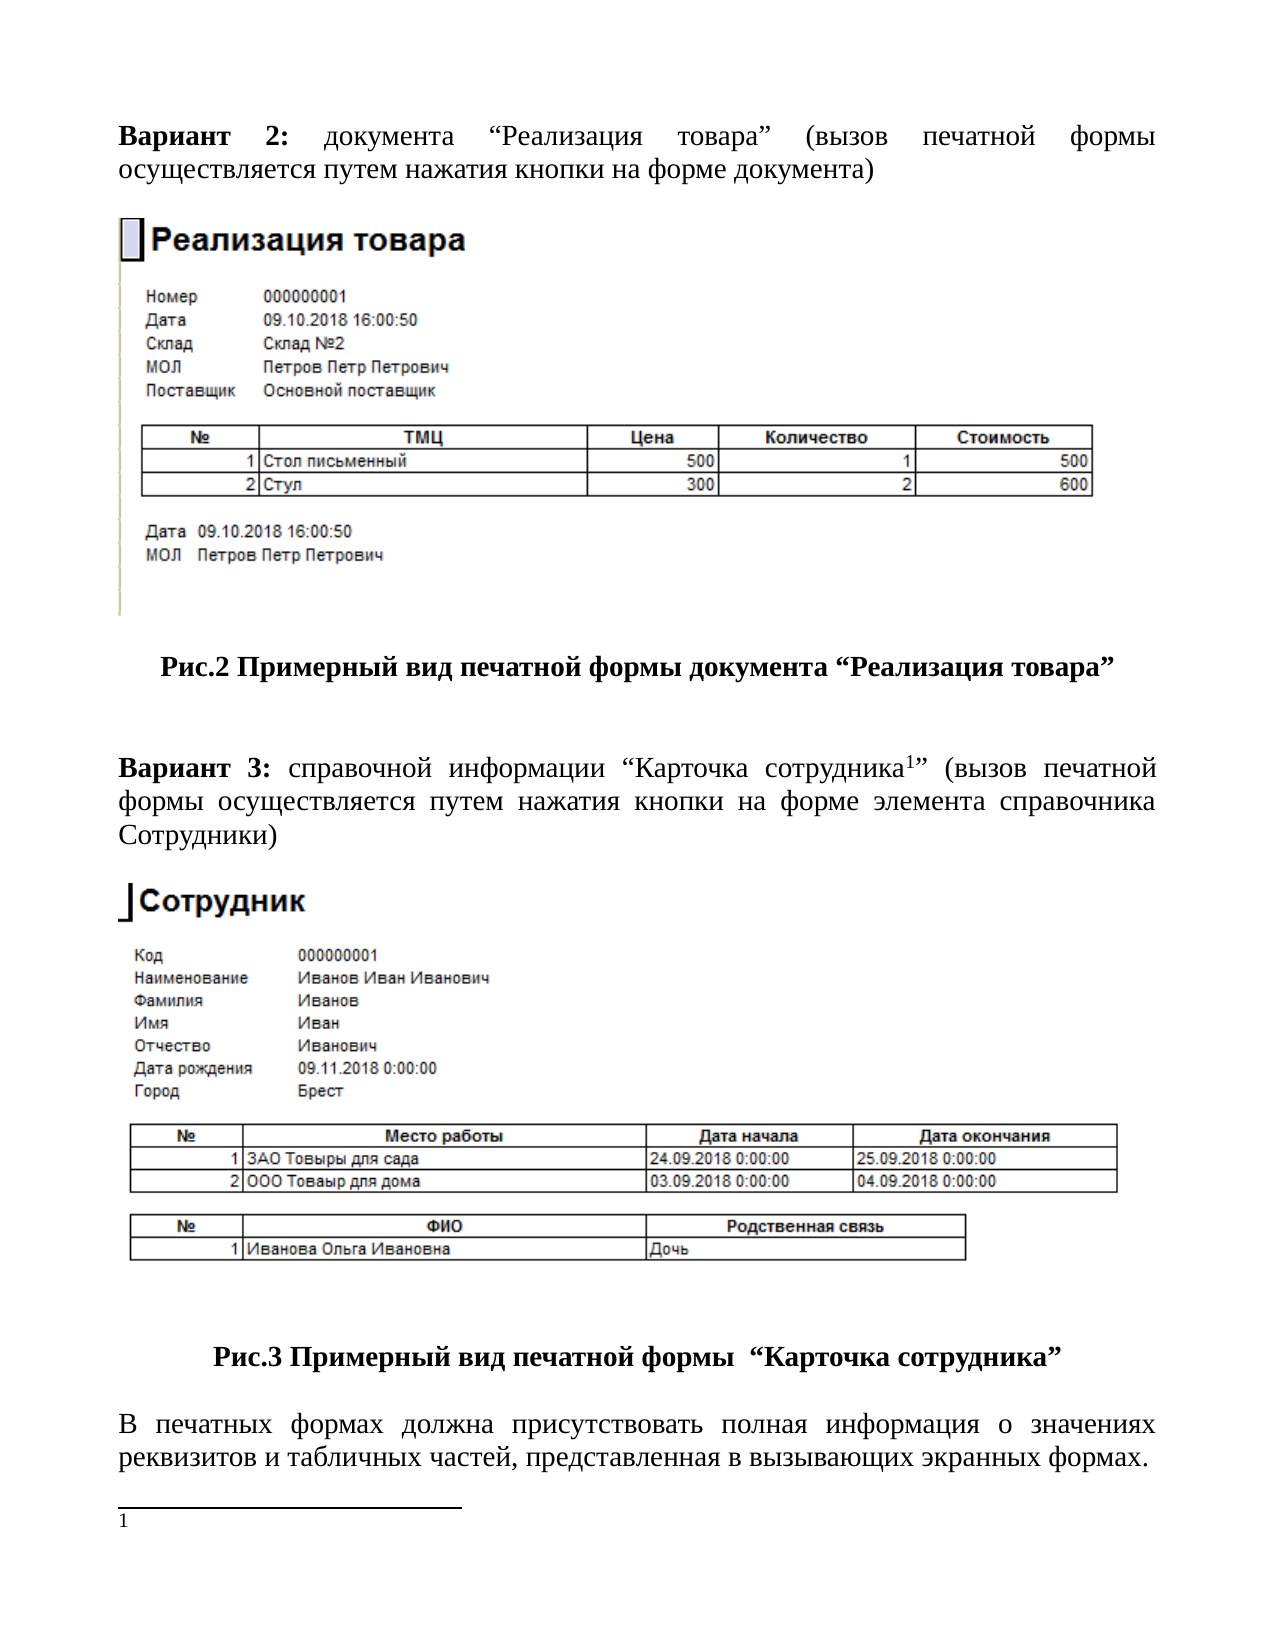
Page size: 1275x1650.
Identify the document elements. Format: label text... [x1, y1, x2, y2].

text В печатных формах должна присутствовать полная информация о значениях реквизитов и табличных частей, представленная в вызывающих экранных формах. [118, 1406, 1157, 1473]
text Вариант 2: документа “Реализация товара” (вызов печатной формы осуществляется путем нажатия кнопки на форме документа) [118, 118, 1157, 185]
text Рис.2 Примерный вид печатной формы документа “Реализация товара” [118, 649, 1157, 683]
text Рис.3 Примерный вид печатной формы “Карточка сотрудника” [118, 1339, 1157, 1372]
text Вариант 3: справочной информации “Карточка сотрудника” (вызов печатной формы осуществляется путем нажатия кнопки на форме элемента справочника Сотрудники) [118, 750, 1157, 850]
